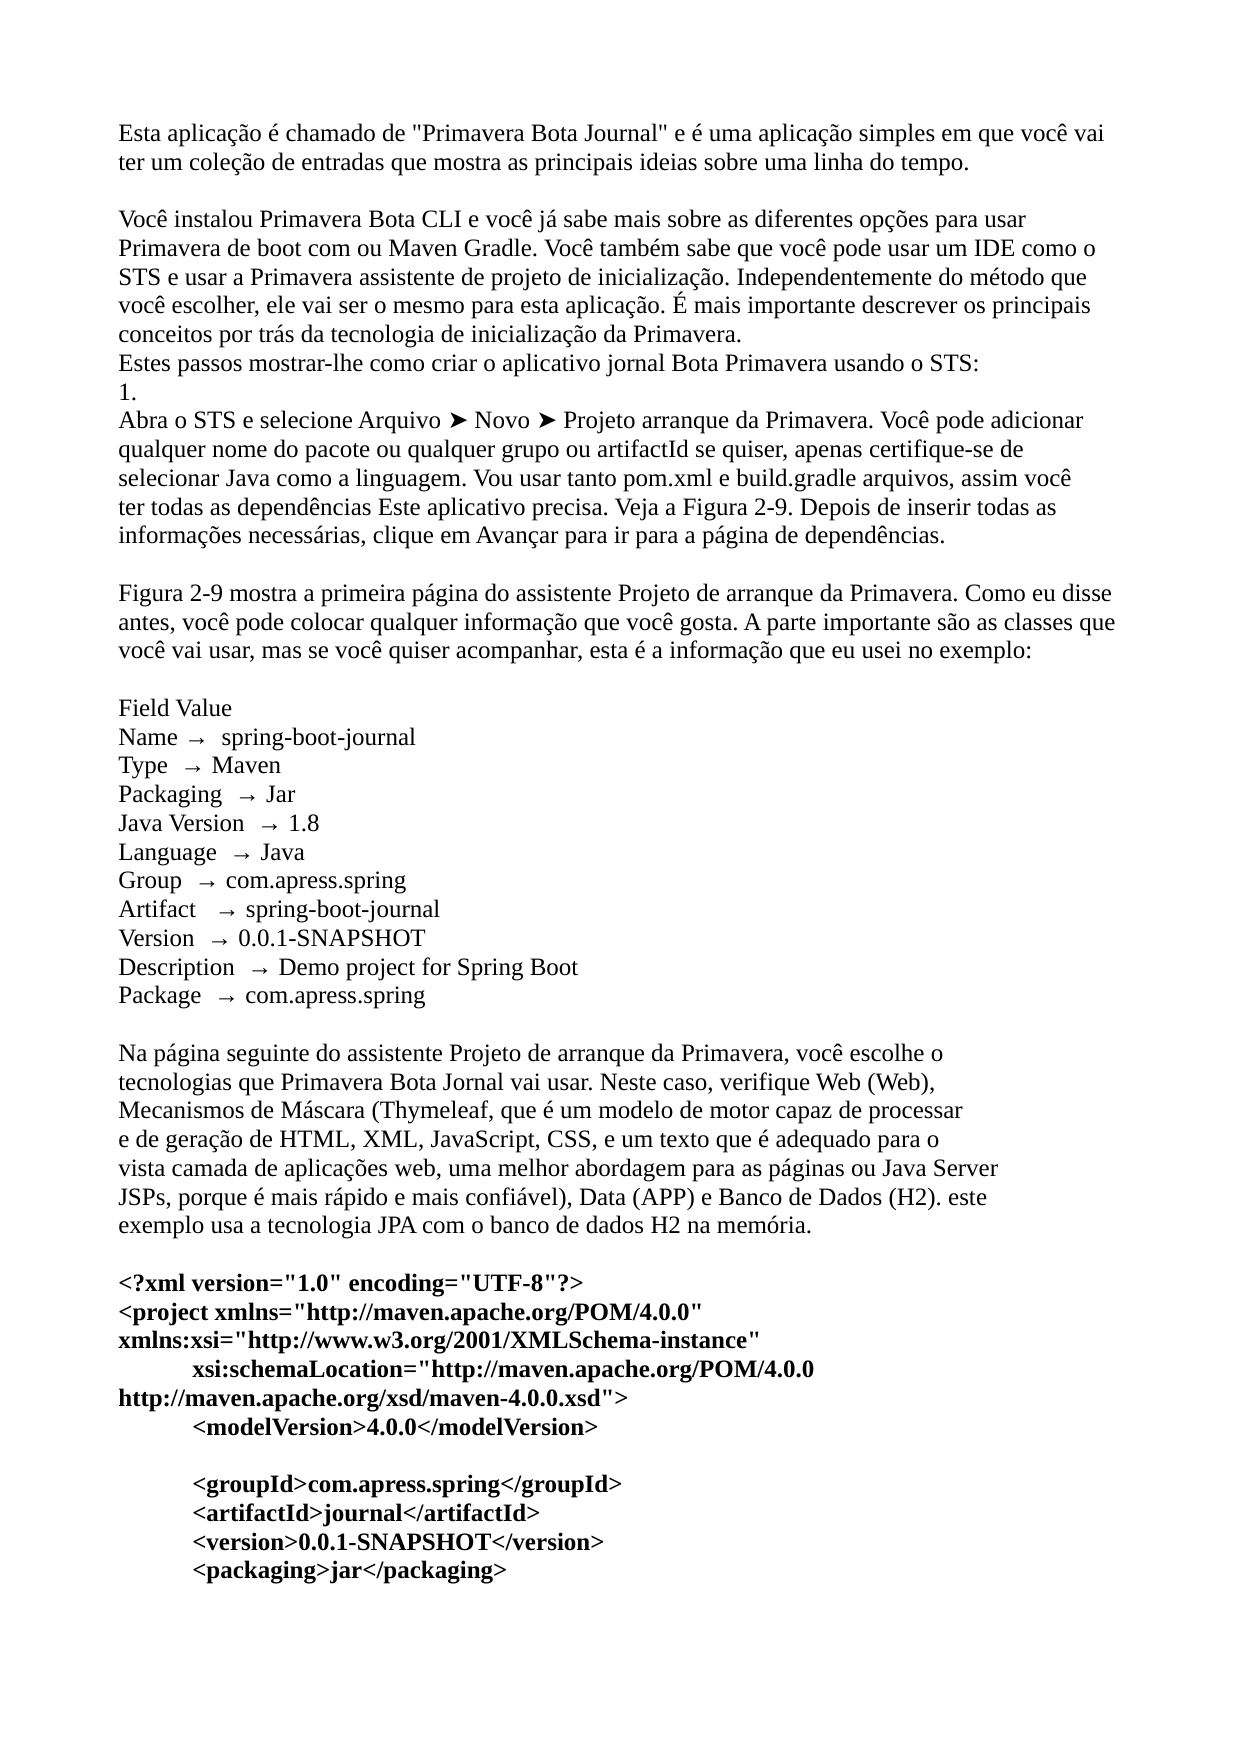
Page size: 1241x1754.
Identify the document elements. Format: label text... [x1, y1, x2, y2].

text Package → com.apress.spring [118, 981, 1122, 1009]
text Version → 0.0.1-SNAPSHOT [118, 923, 1122, 952]
text Você instalou Primavera Bota CLI e você já sabe mais sobre as diferentes opções para usar Primavera de boot com ou Maven Gradle. Você também sabe que você pode usar um IDE como o STS e usar a Primavera assistente de projeto de inicialização. Independentemente do método que você escolher, ele vai ser o mesmo para esta aplicação. É mais importante descrever os principais conceitos por trás da tecnologia de inicialização da Primavera. Estes passos mostrar-lhe como criar o aplicativo jornal Bota Primavera usando o STS: 1. Abra o STS e selecione Arquivo ➤ Novo ➤ Projeto arranque da Primavera. Você pode adicionar qualquer nome do pacote ou qualquer grupo ou artifactId se quiser, apenas certifique-se de selecionar Java como a linguagem. Vou usar tanto pom.xml e build.gradle arquivos, assim você ter todas as dependências Este aplicativo precisa. Veja a Figura 2-9. Depois de inserir todas as informações necessárias, clique em Avançar para ir para a página de dependências. [118, 204, 1122, 549]
text Type → Maven [118, 751, 1122, 779]
text Name → spring-boot-journal [118, 722, 1122, 751]
text Esta aplicação é chamado de "Primavera Bota Journal" e é uma aplicação simples em que você vai ter um coleção de entradas que mostra as principais ideias sobre uma linha do tempo. [118, 118, 1122, 176]
text <packaging>jar</packaging> [118, 1556, 1122, 1584]
text Java Version → 1.8 [118, 808, 1122, 837]
text Packaging → Jar [118, 779, 1122, 808]
text Field Value [118, 664, 1122, 722]
text <?xml version="1.0" encoding="UTF-8"?> [118, 1268, 1122, 1297]
text Description → Demo project for Spring Boot [118, 952, 1122, 981]
text Group → com.apress.spring [118, 866, 1122, 894]
text xsi:schemaLocation="http://maven.apache.org/POM/4.0.0 http://maven.apache.org/xsd/maven-4.0.0.xsd"> [118, 1354, 1122, 1412]
text Language → Java [118, 837, 1122, 866]
text <artifactId>journal</artifactId> [118, 1498, 1122, 1527]
text <modelVersion>4.0.0</modelVersion> [118, 1412, 1122, 1441]
text Figura 2-9 mostra a primeira página do assistente Projeto de arranque da Primavera. Como eu disse antes, você pode colocar qualquer informação que você gosta. A parte importante são as classes que você vai usar, mas se você quiser acompanhar, esta é a informação que eu usei no exemplo: [118, 578, 1122, 664]
text <groupId>com.apress.spring</groupId> [118, 1469, 1122, 1498]
text Artifact → spring-boot-journal [118, 894, 1122, 923]
text <project xmlns="http://maven.apache.org/POM/4.0.0" xmlns:xsi="http://www.w3.org/2001/XMLSchema-instance" [118, 1297, 1122, 1354]
text <version>0.0.1-SNAPSHOT</version> [118, 1527, 1122, 1556]
text Na página seguinte do assistente Projeto de arranque da Primavera, você escolhe o tecnologias que Primavera Bota Jornal vai usar. Neste caso, verifique Web (Web), Mecanismos de Máscara (Thymeleaf, que é um modelo de motor capaz de processar e de geração de HTML, XML, JavaScript, CSS, e um texto que é adequado para o vista camada de aplicações web, uma melhor abordagem para as páginas ou Java Server JSPs, porque é mais rápido e mais confiável), Data (APP) e Banco de Dados (H2). este exemplo usa a tecnologia JPA com o banco de dados H2 na memória. [118, 1038, 1122, 1239]
